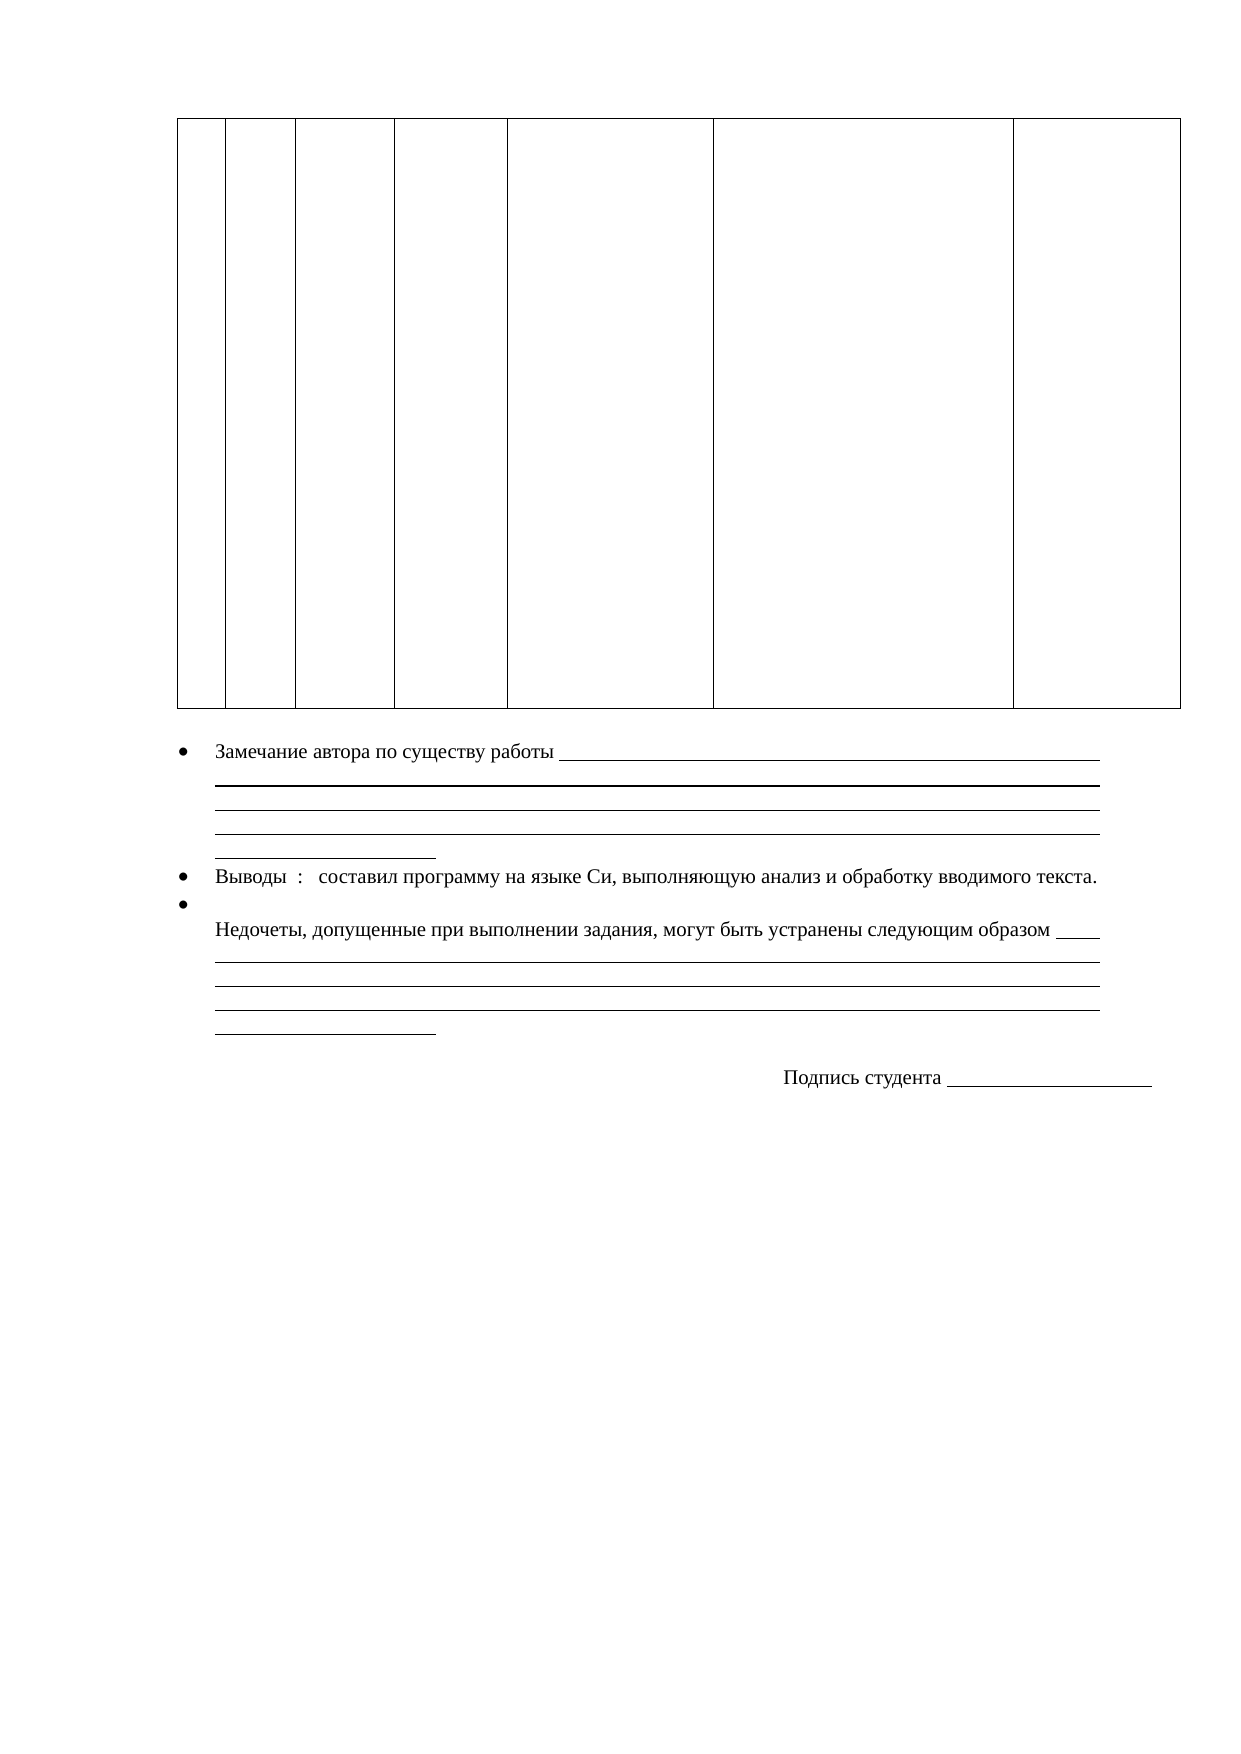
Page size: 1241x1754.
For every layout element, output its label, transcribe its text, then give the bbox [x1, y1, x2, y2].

list Замечание автора по существу работы [177, 737, 1152, 861]
text Недочеты, допущенные при выполнении задания, могут быть устранены следующим образом [215, 917, 1152, 1037]
table_cell [508, 119, 713, 708]
table_cell [714, 119, 1013, 708]
table_cell [1014, 119, 1180, 708]
table_cell [296, 119, 394, 708]
table_cell [226, 119, 295, 708]
table_cell [178, 119, 225, 708]
text Подпись студента [215, 1065, 1152, 1089]
table_cell [395, 119, 507, 708]
list Выводы : составил программу на языке Си, выполняющую анализ и обработку вводимого текста. [177, 861, 1152, 889]
